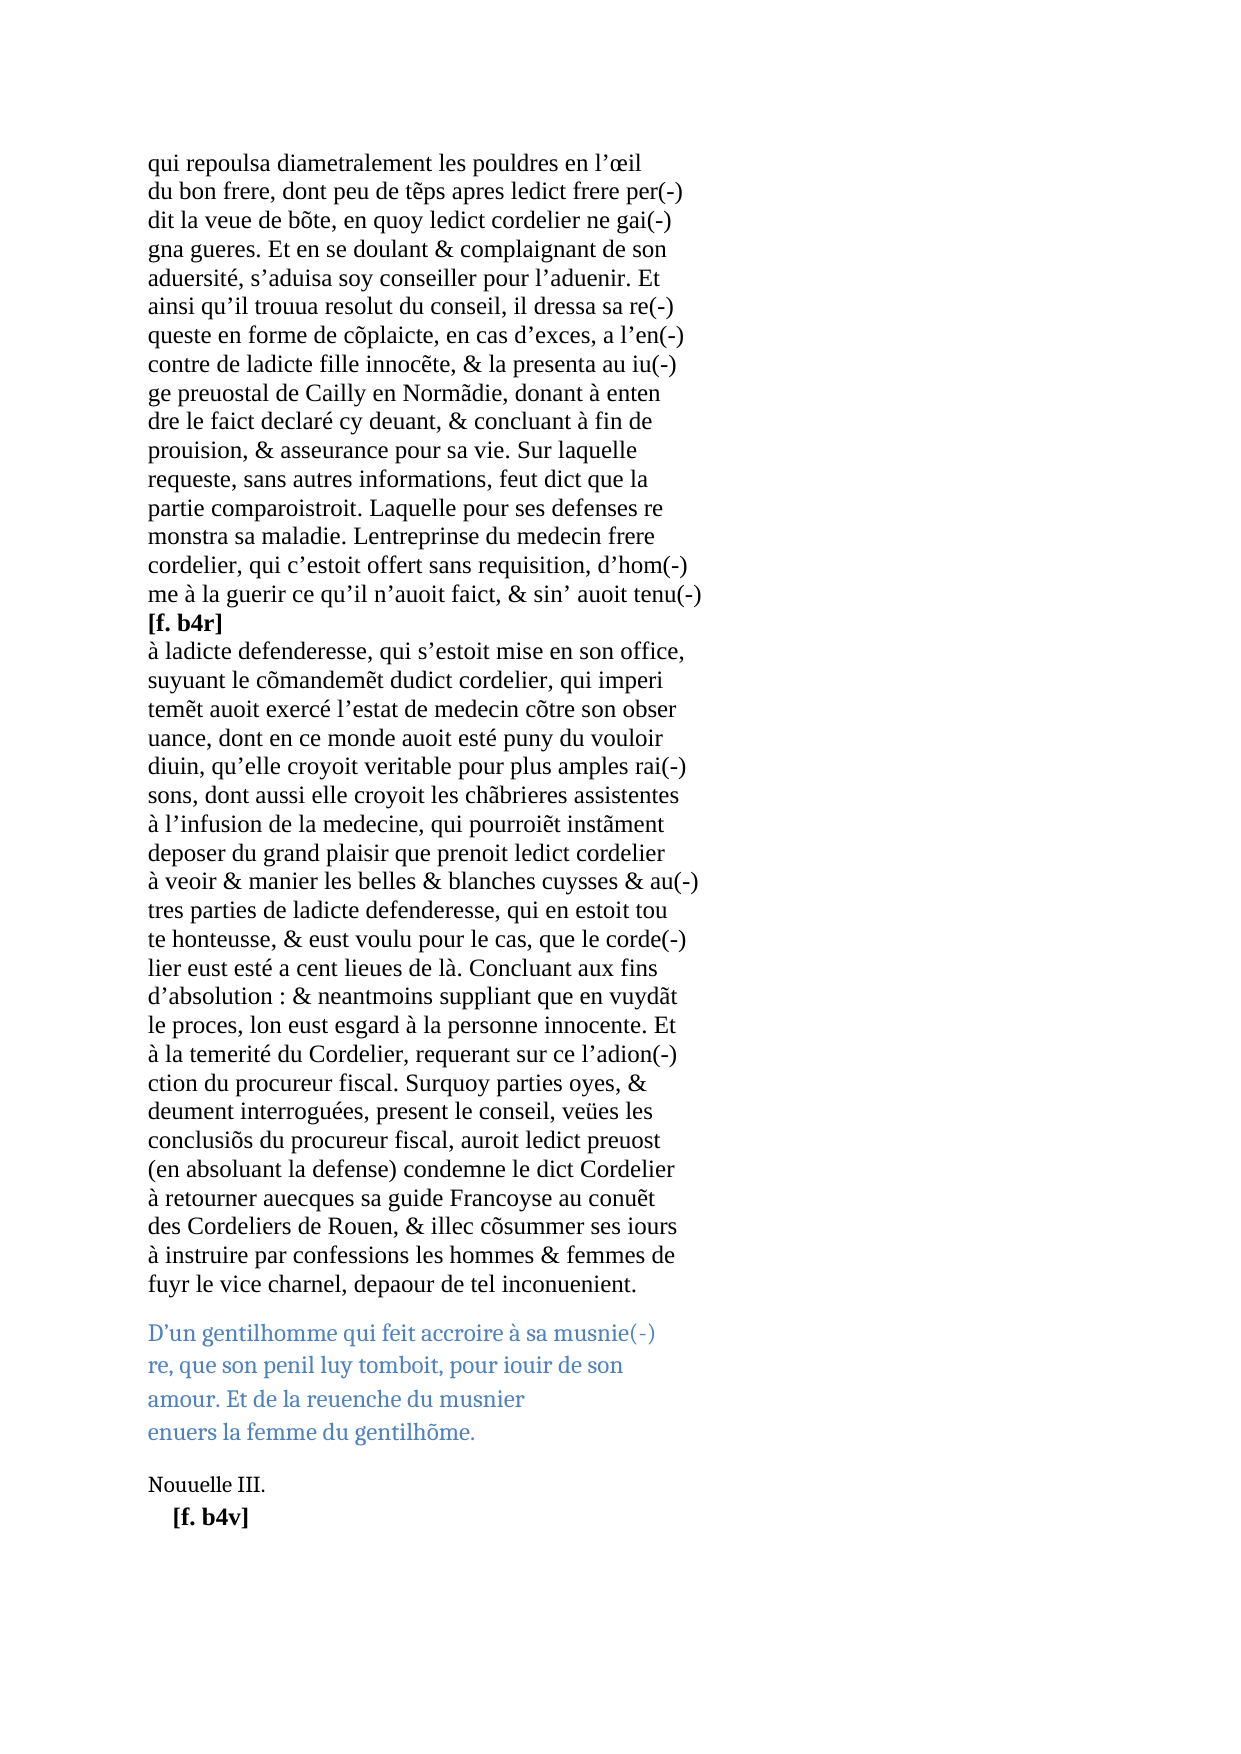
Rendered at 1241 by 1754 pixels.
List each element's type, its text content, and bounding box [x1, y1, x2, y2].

subtitle Nouuelle III. [148, 1471, 1093, 1498]
text [f. b4v] [148, 1502, 1093, 1530]
subtitle D’un gentilhomme qui feit accroire à sa musnie(-) re, que son penil luy tomboit, pour iouir de son amour. Et de la reuenche du musnier enuers la femme du gentilhõme. [148, 1318, 1093, 1446]
text qui repoulsa diametralement les pouldres en l’œil du bon frere, dont peu de tẽps apres ledict frere per(-) dit la veue de bõte, en quoy ledict cordelier ne gai(-) gna gueres. Et en se doulant & complaignant de son aduersité, s’aduisa soy conseiller pour l’aduenir. Et ainsi qu’il trouua resolut du conseil, il dressa sa re(-) queste en forme de cõplaicte, en cas d’exces, a l’en(-) contre de ladicte fille innocẽte, & la presenta au iu(-) ge preuostal de Cailly en Normãdie, donant à enten dre le faict declaré cy deuant, & concluant à fin de prouision, & asseurance pour sa vie. Sur laquelle requeste, sans autres informations, feut dict que la partie comparoistroit. Laquelle pour ses defenses re monstra sa maladie. Lentreprinse du medecin frere cordelier, qui c’estoit offert sans requisition, d’hom(-) me à la guerir ce qu’il n’auoit faict, & sin’ auoit tenu(-) [f. b4r] à ladicte defenderesse, qui s’estoit mise en son office, suyuant le cõmandemẽt dudict cordelier, qui imperi temẽt auoit exercé l’estat de medecin cõtre son obser uance, dont en ce monde auoit esté puny du vouloir diuin, qu’elle croyoit veritable pour plus amples rai(-) sons, dont aussi elle croyoit les chãbrieres assistentes à l’infusion de la medecine, qui pourroiẽt instãment deposer du grand plaisir que prenoit ledict cordelier à veoir & manier les belles & blanches cuysses & au(-) tres parties de ladicte defenderesse, qui en estoit tou te honteusse, & eust voulu pour le cas, que le corde(-) lier eust esté a cent lieues de là. Concluant aux fins d’absolution : & neantmoins suppliant que en vuydãt le proces, lon eust esgard à la personne innocente. Et à la temerité du Cordelier, requerant sur ce l’adion(-) ction du procureur fiscal. Surquoy parties oyes, & deument interroguées, present le conseil, veües les conclusiõs du procureur fiscal, auroit ledict preuost (en absoluant la defense) condemne le dict Cordelier à retourner auecques sa guide Francoyse au conuẽt des Cordeliers de Rouen, & illec cõsummer ses iours à instruire par confessions les hommes & femmes de fuyr le vice charnel, depaour de tel inconuenient. [148, 148, 1093, 1298]
